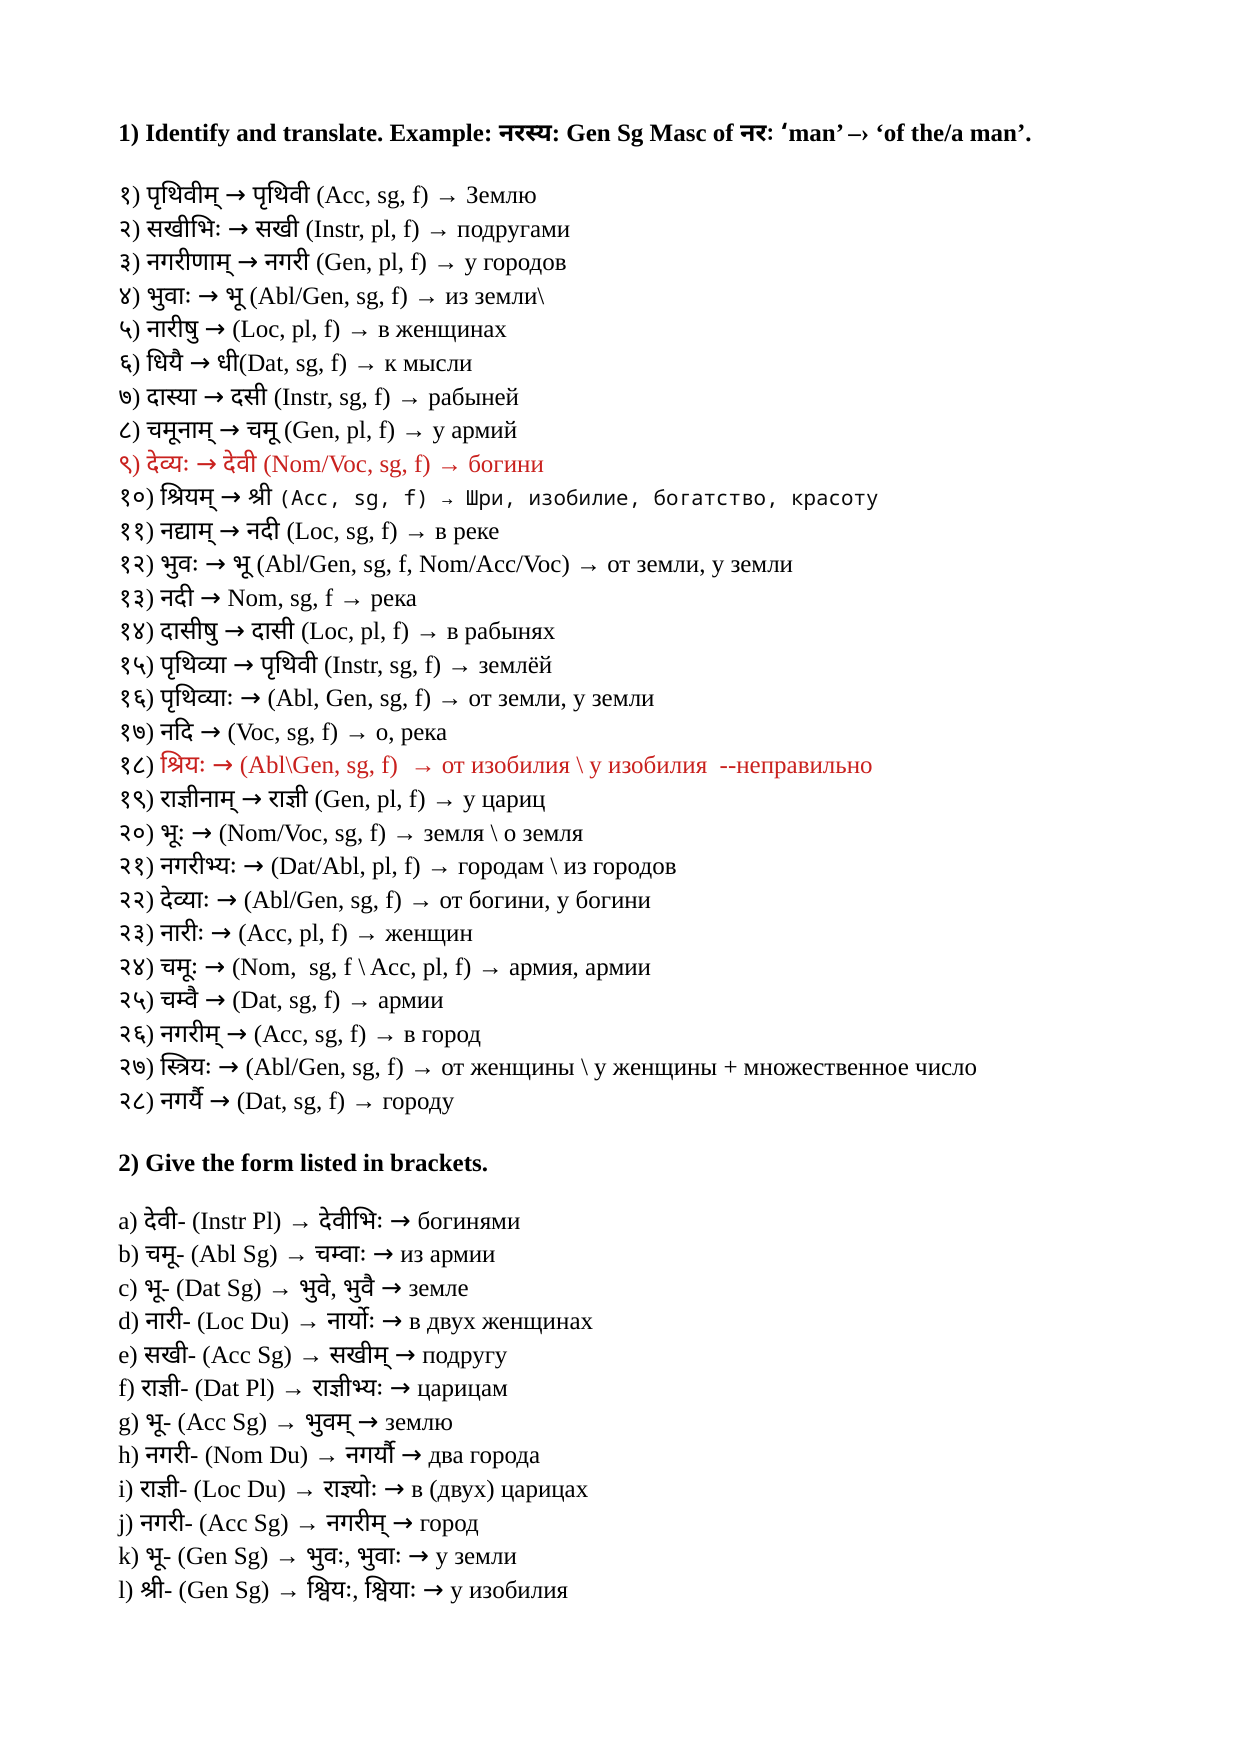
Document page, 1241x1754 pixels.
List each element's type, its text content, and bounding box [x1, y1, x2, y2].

text २१) नगरीभ्यः → (Dat/Abl, pl, f) → городам \ из городов [118, 851, 1122, 885]
text १९) राज्ञीनाम् → राज्ञी (Gen, pl, f) → у цариц [118, 784, 1122, 818]
text ५) नारीषु → (Loc, pl, f) → в женщинах [118, 314, 1122, 348]
text c) भू- (Dat Sg) → भुवे, भुवै → земле [118, 1273, 1122, 1306]
text १) पृथिवीम् → पृथिवी (Acc, sg, f) → Землю [118, 180, 1122, 214]
text 1) Identify and translate. Example: नरस्य: Gen Sg Masc of नरः ‘man’ –› ‘of the/a man’. [118, 118, 1122, 152]
text b) चमू- (Abl Sg) → चम्वाः → из армии [118, 1239, 1122, 1273]
text १०) श्रियम् → श्री (Acc, sg, f) → Шри, изобилие, богатство, красоту [118, 482, 1122, 516]
text ९) देव्यः → देवी (Nom/Voc, sg, f) → богини [118, 449, 1122, 482]
text g) भू- (Acc Sg) → भुवम् → землю [118, 1407, 1122, 1441]
text ११) नद्याम् → नदी (Loc, sg, f) → в реке [118, 516, 1122, 549]
text १४) दासीषु → दासी (Loc, pl, f) → в рабынях [118, 616, 1122, 650]
text २७) स्त्रियः → (Abl/Gen, sg, f) → от женщины \ у женщины + множественное число [118, 1052, 1122, 1086]
text १३) नदी → Nom, sg, f → река [118, 583, 1122, 616]
text २०) भूः → (Nom/Voc, sg, f) → земля \ о земля [118, 818, 1122, 851]
text 2) Give the form listed in brackets. [118, 1148, 1122, 1177]
text a) देवी- (Instr Pl) → देवीभिः → богинями [118, 1206, 1122, 1239]
text २६) नगरीम् → (Acc, sg, f) → в город [118, 1019, 1122, 1052]
text १७) नदि → (Voc, sg, f) → о, река [118, 717, 1122, 751]
text ७) दास्या → दसी (Instr, sg, f) → рабыней [118, 382, 1122, 415]
text ८) चमूनाम् → चमू (Gen, pl, f) → у армий [118, 415, 1122, 449]
text h) नगरी- (Nom Du) → नगर्यौ → два города [118, 1441, 1122, 1474]
text १८) श्रियः → (Abl\Gen, sg, f) → от изобилия \ у изобилия --неправильно [118, 751, 1122, 784]
text d) नारी- (Loc Du) → नार्योः → в двух женщинах [118, 1306, 1122, 1340]
text २५) चम्वै → (Dat, sg, f) → армии [118, 985, 1122, 1019]
text २२) देव्याः → (Abl/Gen, sg, f) → от богини, у богини [118, 885, 1122, 918]
text २८) नगर्यै → (Dat, sg, f) → городу [118, 1086, 1122, 1119]
text i) राज्ञी- (Loc Du) → राज्ञ्योः → в (двух) царицах [118, 1474, 1122, 1508]
text j) नगरी- (Acc Sg) → नगरीम् → город [118, 1508, 1122, 1541]
text १६) पृथिव्याः → (Abl, Gen, sg, f) → от земли, у земли [118, 683, 1122, 717]
text ६) धियै → धी(Dat, sg, f) → к мысли [118, 348, 1122, 382]
text २३) नारीः → (Acc, pl, f) → женщин [118, 918, 1122, 952]
text २४) चमूः → (Nom, sg, f \ Acc, pl, f) → армия, армии [118, 952, 1122, 985]
text k) भू- (Gen Sg) → भुवः, भुवाः → у земли [118, 1541, 1122, 1575]
text e) सखी- (Acc Sg) → सखीम् → подругу [118, 1340, 1122, 1373]
text १२) भुवः → भू (Abl/Gen, sg, f, Nom/Acc/Voc) → от земли, у земли [118, 549, 1122, 583]
text ३) नगरीणाम् → नगरी (Gen, pl, f) → у городов [118, 247, 1122, 281]
text ४) भुवाः → भू (Abl/Gen, sg, f) → из земли\ [118, 281, 1122, 314]
text f) राज्ञी- (Dat Pl) → राज्ञीभ्यः → царицам [118, 1373, 1122, 1407]
text २) सखीभिः → सखी (Instr, pl, f) → подругами [118, 214, 1122, 247]
text l) श्री- (Gen Sg) → श्वियः, श्वियाः → у изобилия [118, 1575, 1122, 1608]
text १५) पृथिव्या → पृथिवी (Instr, sg, f) → землёй [118, 650, 1122, 683]
